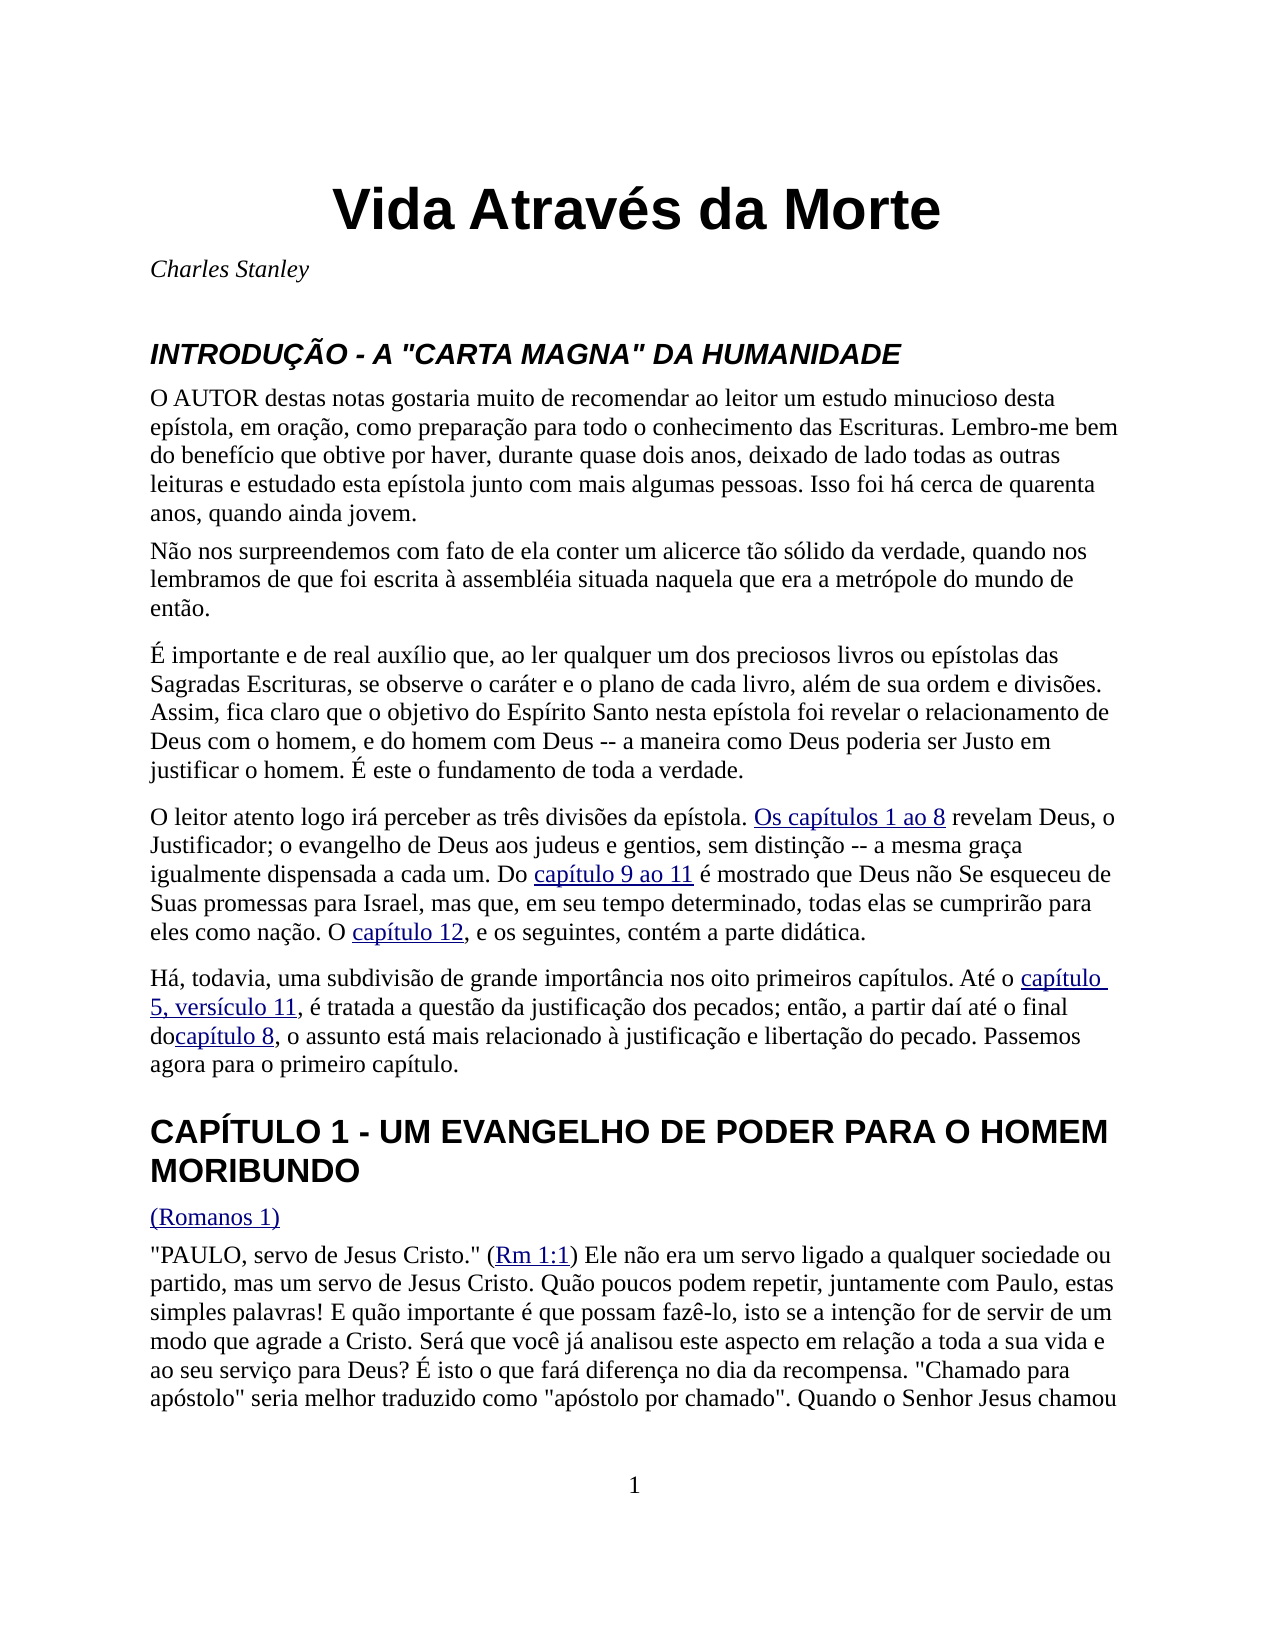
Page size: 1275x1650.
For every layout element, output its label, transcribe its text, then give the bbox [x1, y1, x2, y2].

text Charles Stanley [150, 254, 1125, 283]
text É importante e de real auxílio que, ao ler qualquer um dos preciosos livros ou epístolas das Sagradas Escrituras, se observe o caráter e o plano de cada livro, além de sua ordem e divisões. Assim, fica claro que o objetivo do Espírito Santo nesta epístola foi revelar o relacionamento de Deus com o homem, e do homem com Deus -- a maneira como Deus poderia ser Justo em justificar o homem. É este o fundamento de toda a verdade. [150, 640, 1125, 784]
subtitle INTRODUÇÃO - A "CARTA MAGNA" DA HUMANIDADE [150, 337, 1125, 371]
title Vida Através da Morte [150, 175, 1125, 242]
subtitle CAPÍTULO 1 - UM EVANGELHO DE PODER PARA O HOMEM MORIBUNDO [150, 1112, 1125, 1189]
text Não nos surpreendemos com fato de ela conter um alicerce tão sólido da verdade, quando nos lembramos de que foi escrita à assembléia situada naquela que era a metrópole do mundo de então. [150, 536, 1125, 622]
text "PAULO, servo de Jesus Cristo." (Rm 1:1) Ele não era um servo ligado a qualquer sociedade ou partido, mas um servo de Jesus Cristo. Quão poucos podem repetir, juntamente com Paulo, estas simples palavras! E quão importante é que possam fazê-lo, isto se a intenção for de servir de um modo que agrade a Cristo. Será que você já analisou este aspecto em relação a toda a sua vida e ao seu serviço para Deus? É isto o que fará diferença no dia da recompensa. "Chamado para apóstolo" seria melhor traduzido como "apóstolo por chamado". Quando o Senhor Jesus chamou [150, 1240, 1125, 1412]
text O AUTOR destas notas gostaria muito de recomendar ao leitor um estudo minucioso desta epístola, em oração, como preparação para todo o conhecimento das Escrituras. Lembro-me bem do benefício que obtive por haver, durante quase dois anos, deixado de lado todas as outras leituras e estudado esta epístola junto com mais algumas pessoas. Isso foi há cerca de quarenta anos, quando ainda jovem. [150, 383, 1125, 527]
text Há, todavia, uma subdivisão de grande importância nos oito primeiros capítulos. Até o capítulo 5, versículo 11, é tratada a questão da justificação dos pecados; então, a partir daí até o final docapítulo 8, o assunto está mais relacionado à justificação e libertação do pecado. Passemos agora para o primeiro capítulo. [150, 963, 1125, 1078]
text (Romanos 1) [150, 1202, 1125, 1231]
text O leitor atento logo irá perceber as três divisões da epístola. Os capítulos 1 ao 8 revelam Deus, o Justificador; o evangelho de Deus aos judeus e gentios, sem distinção -- a mesma graça igualmente dispensada a cada um. Do capítulo 9 ao 11 é mostrado que Deus não Se esqueceu de Suas promessas para Israel, mas que, em seu tempo determinado, todas elas se cumprirão para eles como nação. O capítulo 12, e os seguintes, contém a parte didática. [150, 802, 1125, 945]
